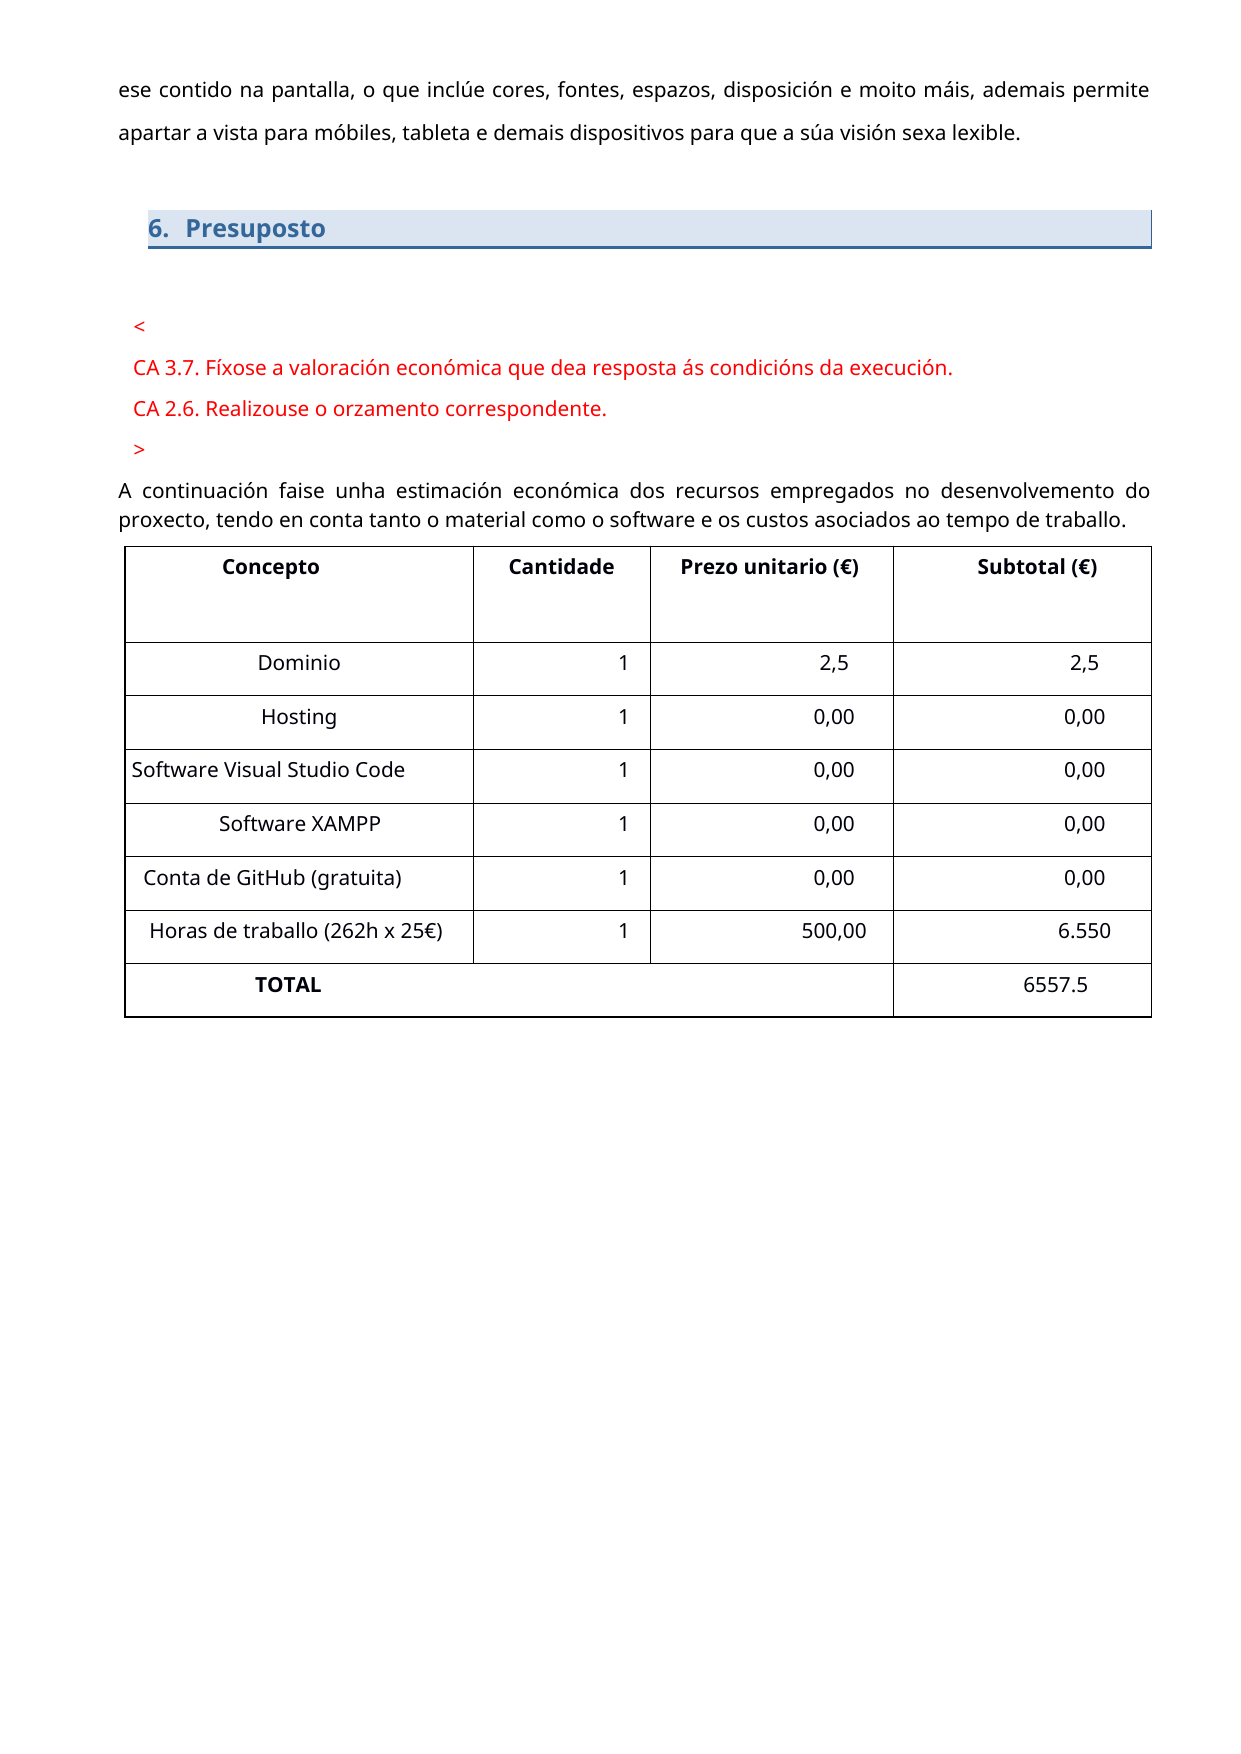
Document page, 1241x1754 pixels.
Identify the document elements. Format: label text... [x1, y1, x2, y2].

text ese contido na pantalla, o que inclúe cores, fontes, espazos, disposición e moito máis, ademais permite apartar a vista para móbiles, tableta e demais dispositivos para que a súa visión sexa lexible. [118, 75, 1152, 146]
table_cell Hosting [126, 696, 473, 749]
table_cell 1 [474, 696, 650, 749]
table_cell 500,00 [651, 911, 893, 963]
table_cell 0,00 [894, 857, 1151, 909]
table_cell Horas de traballo (262h x 25€) [126, 911, 473, 963]
table_cell 1 [474, 804, 650, 856]
table_cell Software Visual Studio Code [126, 750, 473, 802]
text CA 3.7. Fíxose a valoración económica que dea resposta ás condicións da execución. [118, 353, 1152, 382]
table_cell 2,5 [651, 643, 893, 695]
table_header Cantidade [474, 547, 650, 642]
table_cell 0,00 [651, 804, 893, 856]
table_header Prezo unitario (€) [651, 547, 893, 642]
table_cell 0,00 [651, 750, 893, 802]
table_cell TOTAL [126, 964, 893, 1016]
table_cell 0,00 [894, 696, 1151, 749]
table_cell 0,00 [651, 857, 893, 909]
table_cell 6557,5 [894, 964, 1151, 1016]
table_cell 0,00 [651, 696, 893, 749]
table_cell Software XAMPP [126, 804, 473, 856]
text < [118, 312, 1152, 341]
table_cell 1 [474, 857, 650, 909]
table_cell Dominio [126, 643, 473, 695]
table_header Concepto [126, 547, 473, 642]
text A continuación faise unha estimación económica dos recursos empregados no desenvolvemento do proxecto, tendo en conta tanto o material como o software e os custos asociados ao tempo de traballo. [118, 476, 1152, 533]
table_cell 1 [474, 643, 650, 695]
subtitle Presuposto [148, 210, 1151, 246]
table_cell 2,5 [894, 643, 1151, 695]
table_cell 0,00 [894, 804, 1151, 856]
table_cell 1 [474, 750, 650, 802]
table_cell 0,00 [894, 750, 1151, 802]
text > [118, 435, 1152, 464]
table_cell Conta de GitHub (gratuita) [126, 857, 473, 909]
text CA 2.6. Realizouse o orzamento correspondente. [118, 394, 1152, 423]
table_cell 1 [474, 911, 650, 963]
table_cell 6.550 [894, 911, 1151, 963]
table_header Subtotal (€) [894, 547, 1151, 642]
